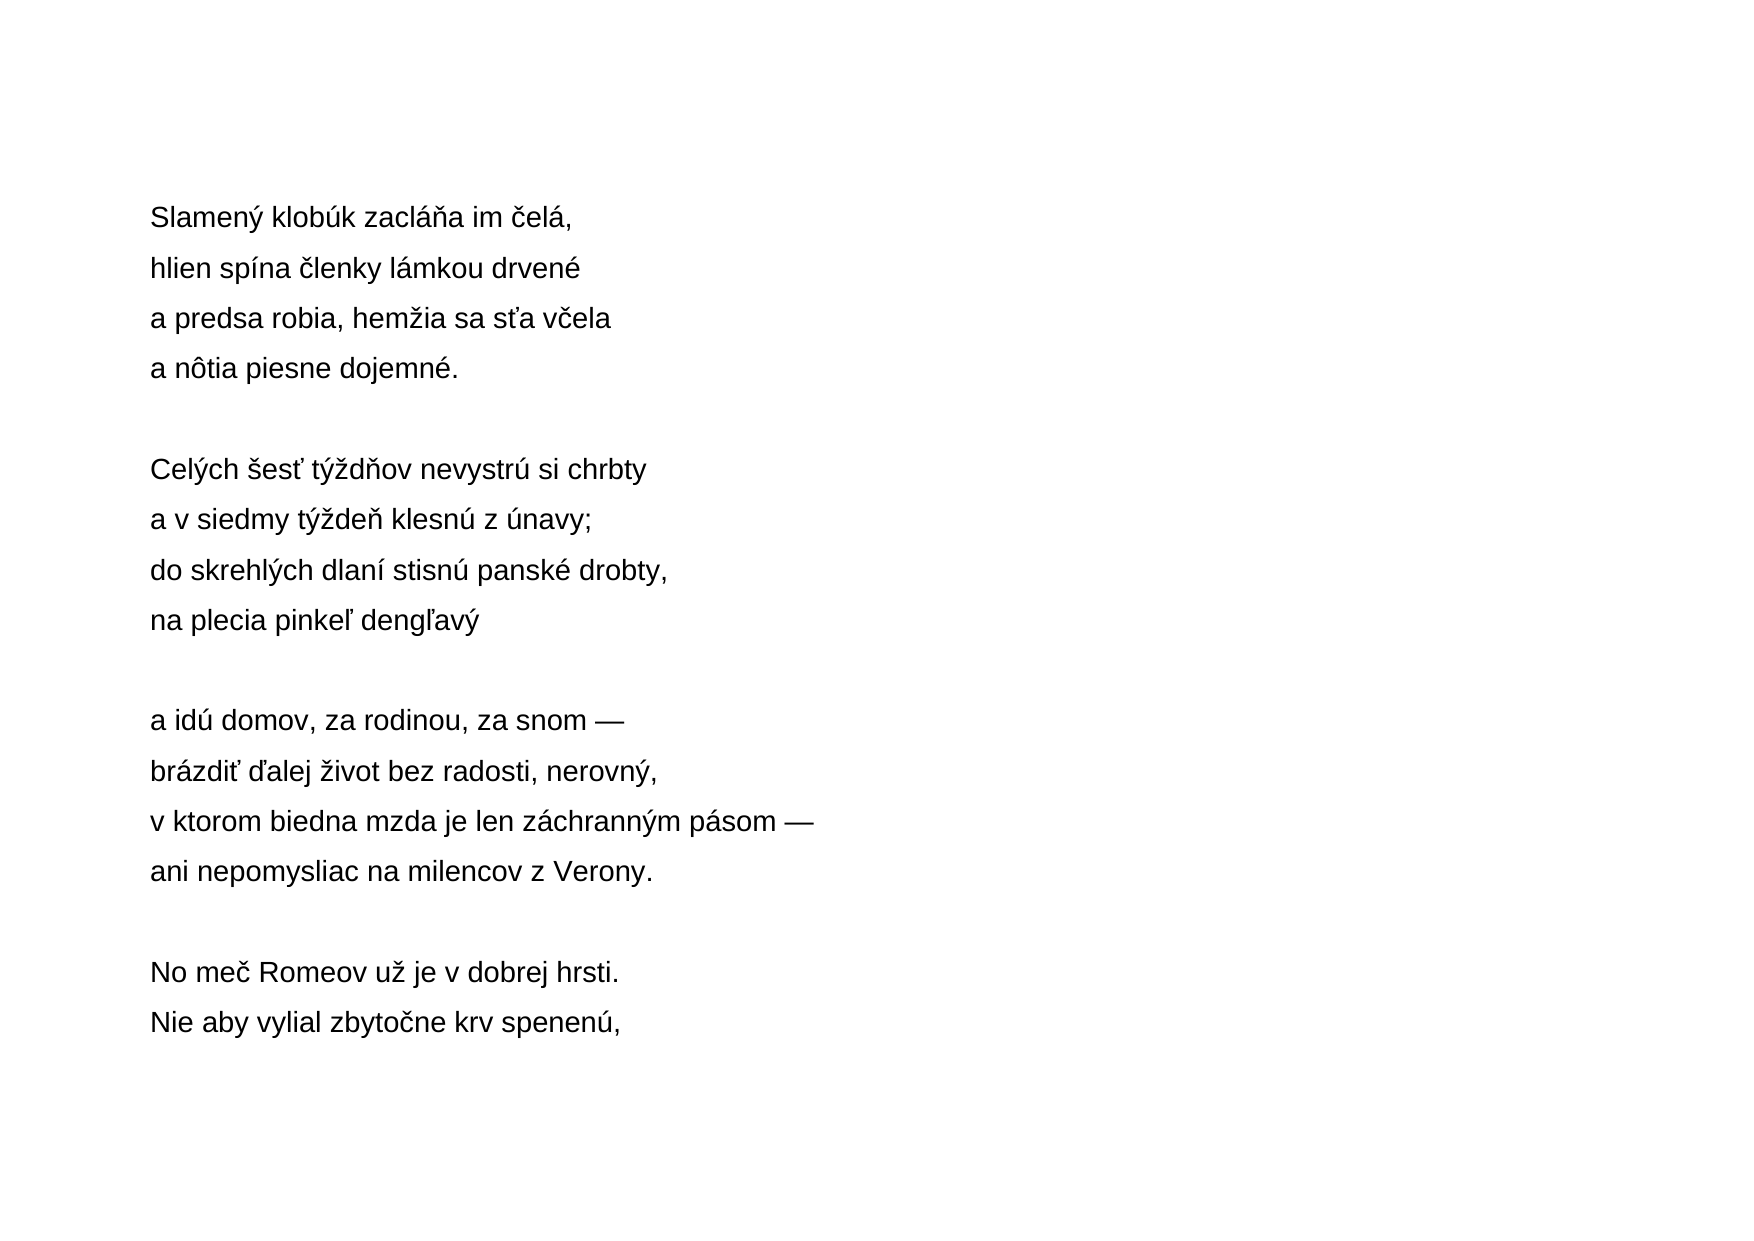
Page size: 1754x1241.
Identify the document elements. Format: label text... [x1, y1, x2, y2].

text na plecia pinkeľ dengľavý [150, 603, 1243, 636]
text brázdiť ďalej život bez radosti, nerovný, [150, 754, 1243, 787]
text a predsa robia, hemžia sa sťa včela [150, 301, 1243, 334]
text a nôtia piesne dojemné. [150, 351, 1243, 385]
text v ktorom biedna mzda je len záchranným pásom — [150, 804, 1243, 838]
text Celých šesť týždňov nevystrú si chrbty [150, 452, 1243, 485]
text do skrehlých dlaní stisnú panské drobty, [150, 552, 1243, 586]
text a idú domov, za rodinou, za snom — [150, 703, 1243, 737]
text hlien spína členky lámkou drvené [150, 251, 1243, 284]
text ani nepomysliac na milencov z Verony. [150, 854, 1243, 888]
text a v siedmy týždeň klesnú z únavy; [150, 502, 1243, 536]
text No meč Romeov už je v dobrej hrsti. [150, 955, 1243, 988]
text Slamený klobúk zacláňa im čelá, [150, 200, 1243, 234]
text Nie aby vylial zbytočne krv spenenú, [150, 1005, 1243, 1039]
